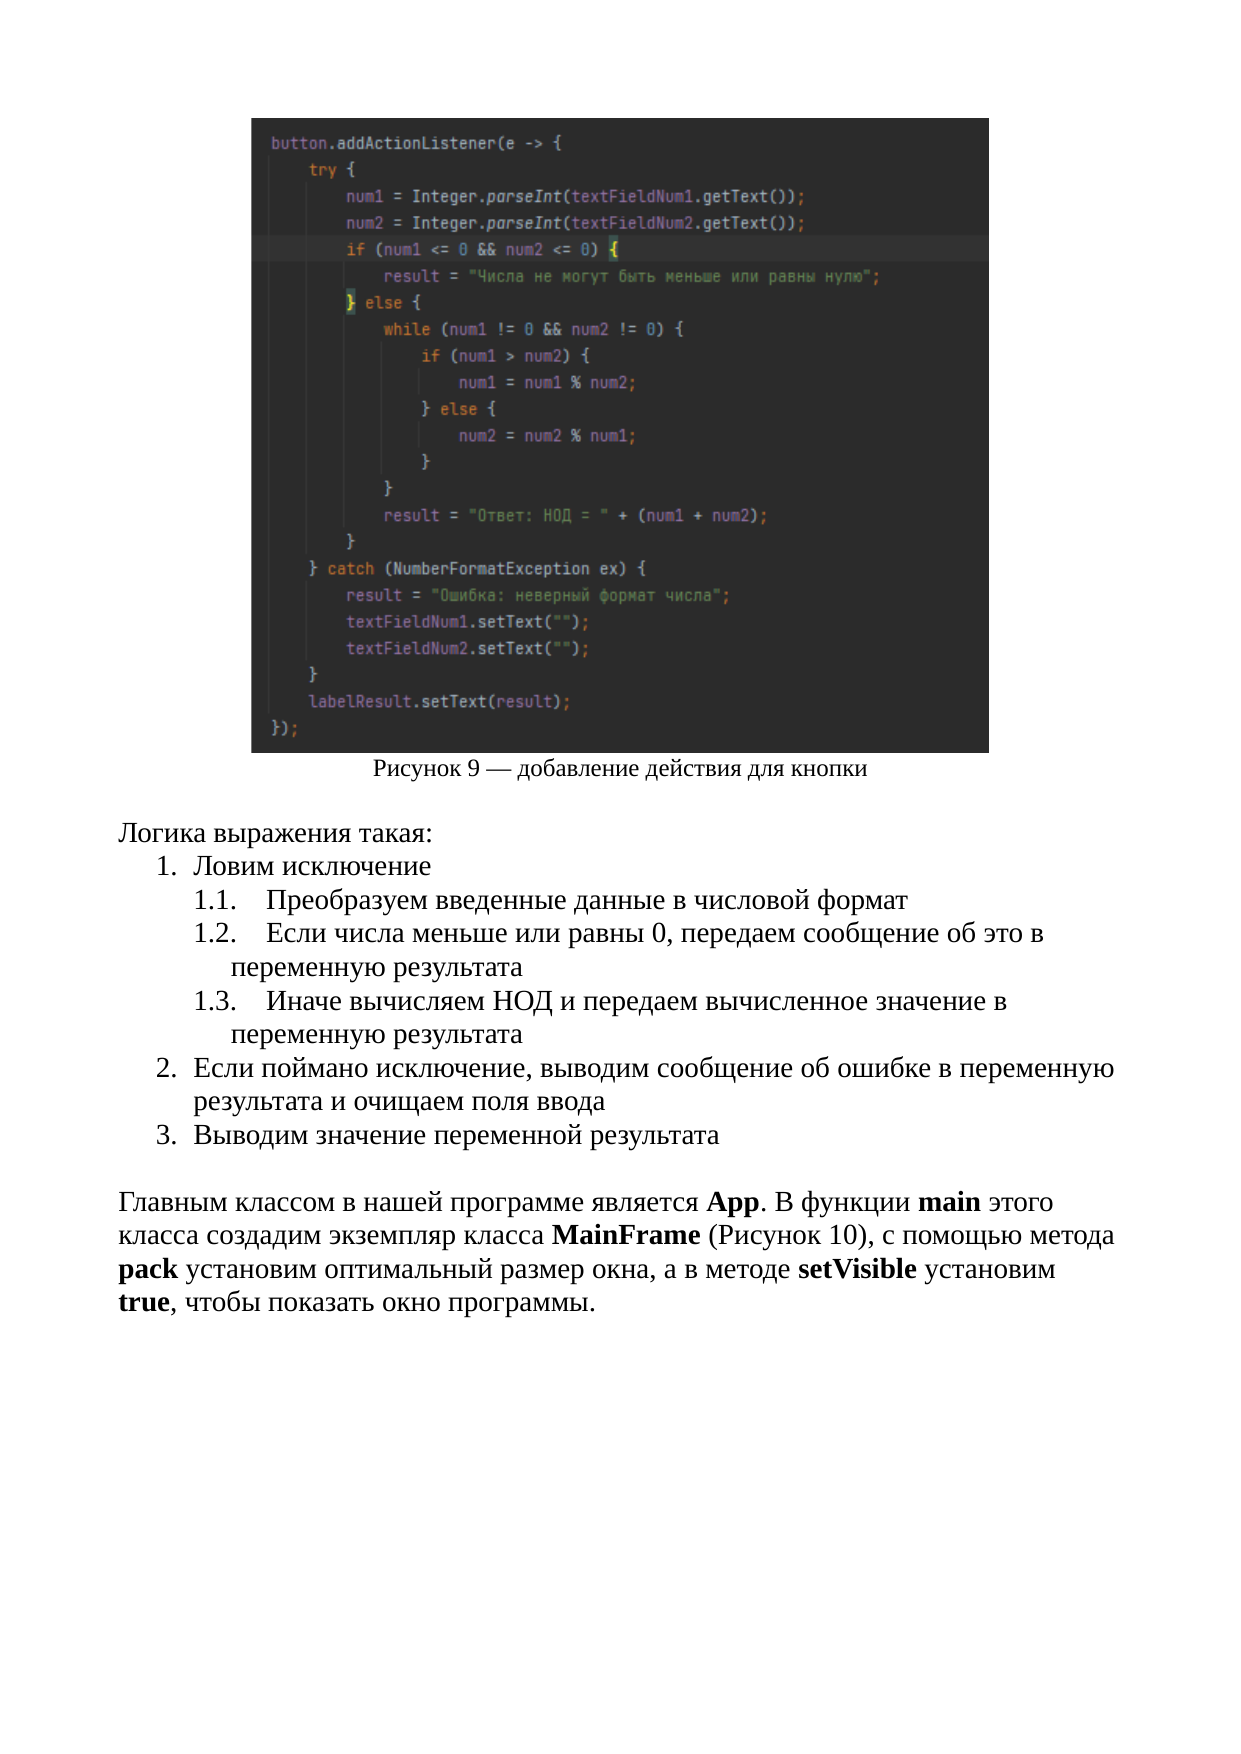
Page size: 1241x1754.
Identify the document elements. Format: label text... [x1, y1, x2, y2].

text Главным классом в нашей программе является App. В функции main этого класса создадим экземпляр класса MainFrame (Рисунок 10), с помощью метода pack установим оптимальный размер окна, а в методе setVisible установим true, чтобы показать окно программы. [118, 1184, 1122, 1318]
list Преобразуем введенные данные в числовой формат [193, 882, 1122, 916]
text Логика выражения такая: [118, 815, 1122, 848]
list Если числа меньше или равны 0, передаем сообщение об это в переменную результата [193, 916, 1122, 983]
text Рисунок 9 — добавление действия для кнопки [118, 118, 1122, 781]
list Ловим исключение [156, 848, 1122, 882]
list Иначе вычисляем НОД и передаем вычисленное значение в переменную результата [193, 983, 1122, 1050]
picture [251, 118, 989, 753]
list Выводим значение переменной результата [156, 1117, 1122, 1150]
list Если поймано исключение, выводим сообщение об ошибке в переменную результата и очищаем поля ввода [156, 1050, 1122, 1117]
